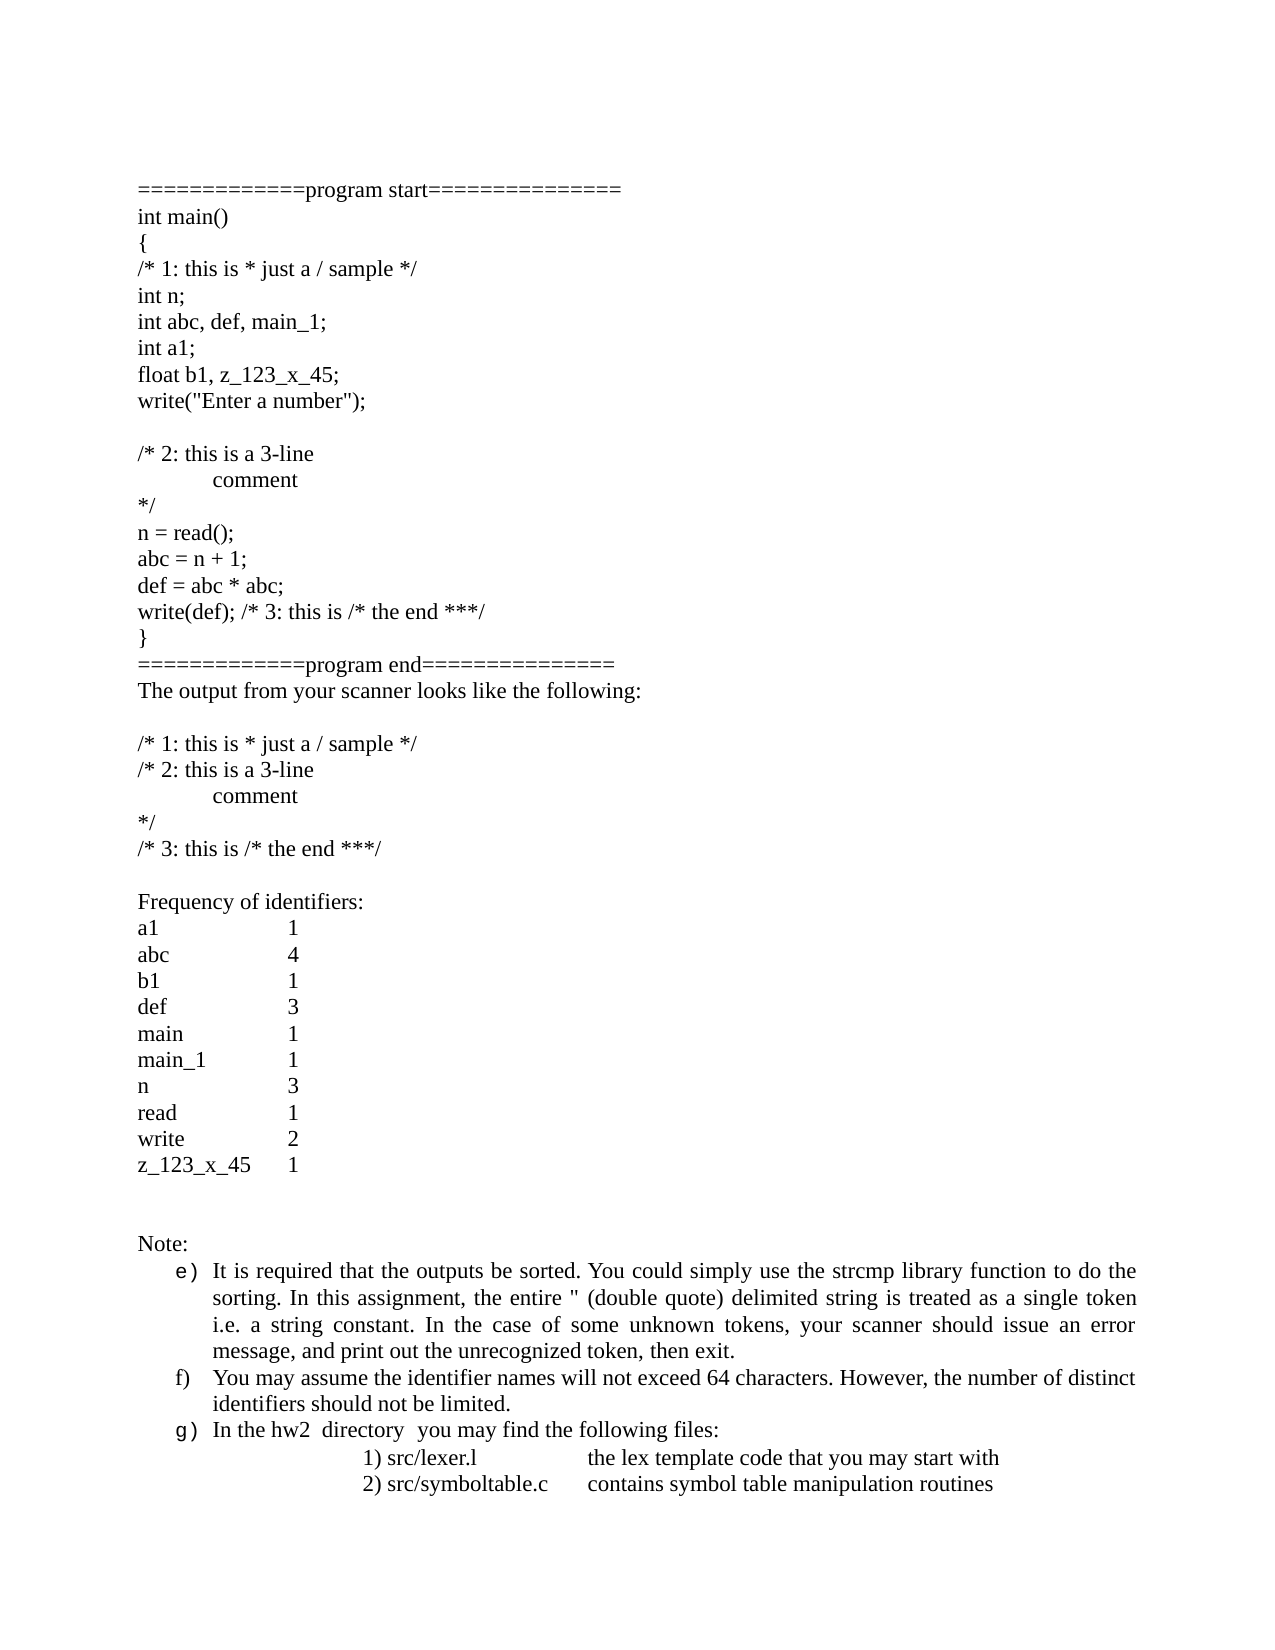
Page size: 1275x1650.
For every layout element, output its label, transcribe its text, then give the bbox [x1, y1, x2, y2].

text /* 2: this is a 3-line [137, 756, 1138, 782]
text comment [137, 782, 1138, 809]
text { [137, 229, 1138, 255]
text int n; [137, 282, 1138, 308]
text def = abc * abc; [137, 572, 1138, 598]
text main 1 [137, 1020, 1138, 1046]
text abc = n + 1; [137, 545, 1138, 572]
text =============program start=============== [137, 176, 1138, 203]
text int main() [137, 203, 1138, 229]
text n 3 [137, 1072, 1138, 1099]
text =============program end=============== [137, 651, 1138, 677]
list You may assume the identifier names will not exceed 64 characters. However, the number of distinct identifiers should not be limited. [175, 1363, 1138, 1416]
text int abc, def, main_1; [137, 308, 1138, 334]
text main_1 1 [137, 1046, 1138, 1072]
text } [137, 624, 1138, 651]
list It is required that the outputs be sorted. You could simply use the strcmp library function to do the sorting. In this assignment, the entire " (double quote) delimited string is treated as a single token i.e. a string constant. In the case of some unknown tokens, your scanner should issue an error message, and print out the unrecognized token, then exit. [175, 1257, 1138, 1363]
text b1 1 [137, 967, 1138, 993]
text int a1; [137, 334, 1138, 361]
text abc 4 [137, 941, 1138, 967]
text Frequency of identifiers: [137, 888, 1138, 914]
text a1 1 [137, 914, 1138, 941]
text /* 3: this is /* the end ***/ [137, 835, 1138, 862]
text read 1 [137, 1099, 1138, 1125]
text */ [137, 809, 1138, 835]
text write("Enter a number"); [137, 387, 1138, 413]
text /* 1: this is * just a / sample */ [137, 255, 1138, 282]
text 1) src/lexer.l the lex template code that you may start with [362, 1444, 1138, 1470]
text 2) src/symboltable.c contains symbol table manipulation routines [362, 1470, 1138, 1497]
text write 2 [137, 1125, 1138, 1151]
text write(def); /* 3: this is /* the end ***/ [137, 598, 1138, 624]
text /* 1: this is * just a / sample */ [137, 730, 1138, 756]
text n = read(); [137, 519, 1138, 545]
text The output from your scanner looks like the following: [137, 677, 1138, 703]
text comment [137, 466, 1138, 493]
text Note: [137, 1231, 1138, 1257]
text z_123_x_45 1 [137, 1151, 1138, 1178]
text /* 2: this is a 3-line [137, 440, 1138, 466]
text def 3 [137, 993, 1138, 1020]
text */ [137, 493, 1138, 519]
text float b1, z_123_x_45; [137, 361, 1138, 387]
list In the hw2 directory you may find the following files: [175, 1416, 1138, 1444]
